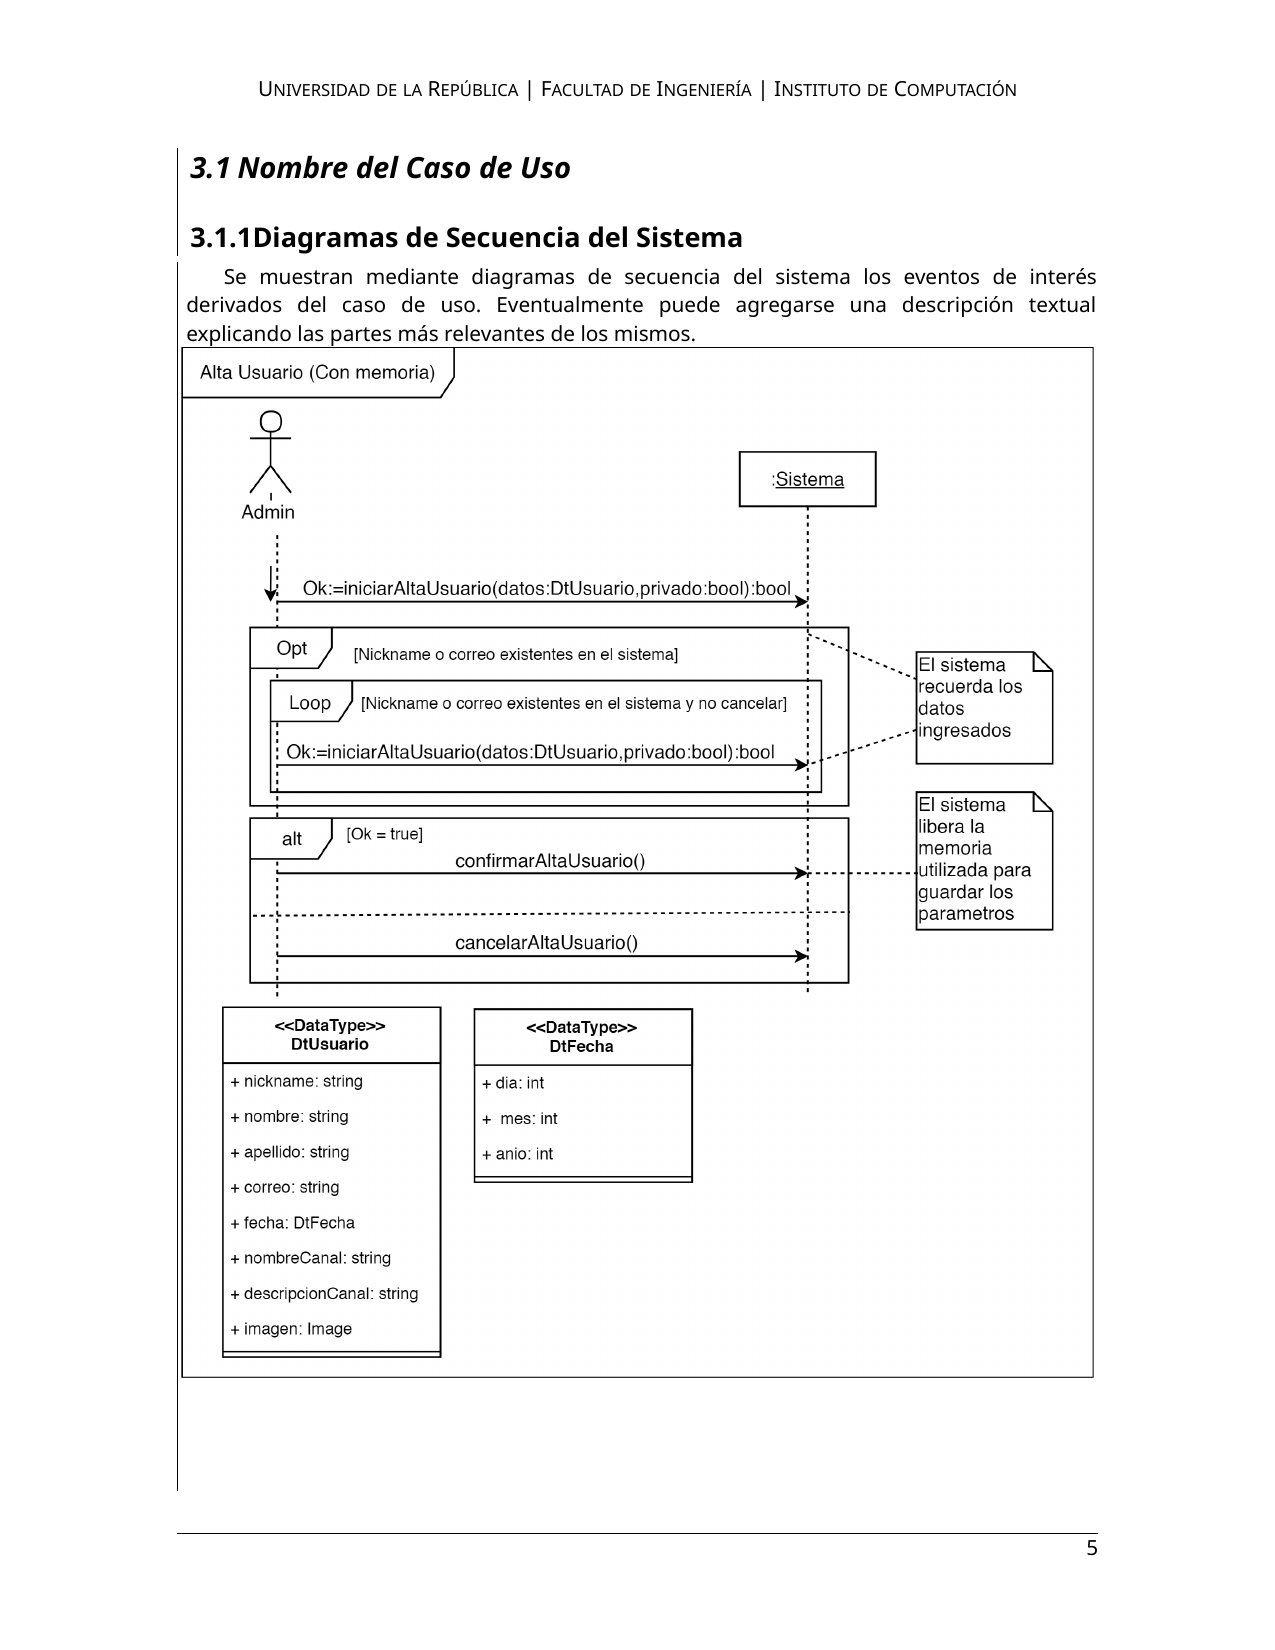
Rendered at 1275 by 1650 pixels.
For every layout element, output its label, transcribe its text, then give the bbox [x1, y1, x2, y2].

list Diagramas de Secuencia del Sistema [178, 219, 1098, 256]
list Nombre del Caso de Uso [178, 148, 1098, 187]
text Se muestran mediante diagramas de secuencia del sistema los eventos de interés derivados del caso de uso. Eventualmente puede agregarse una descripción textual explicando las partes más relevantes de los mismos. [178, 262, 1098, 347]
